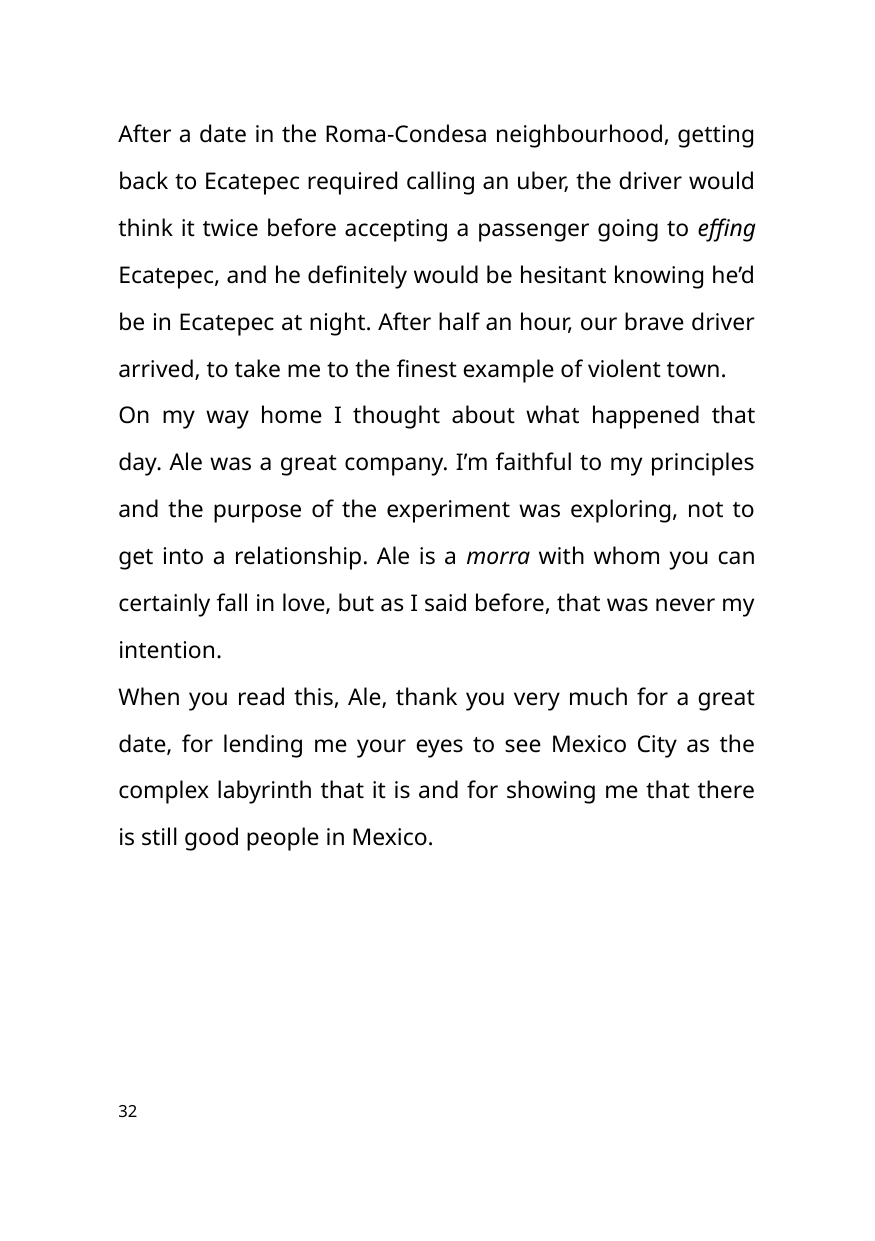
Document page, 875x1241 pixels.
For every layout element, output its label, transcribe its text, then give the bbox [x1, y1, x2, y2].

text On my way home I thought about what happened that day. Ale was a great company. I’m faithful to my principles and the purpose of the experiment was exploring, not to get into a relationship. Ale is a morra with whom you can certainly fall in love, but as I said before, that was never my intention. [118, 399, 756, 665]
text After a date in the Roma-Condesa neighbourhood, getting back to Ecatepec required calling an uber, the driver would think it twice before accepting a passenger going to effing Ecatepec, and he definitely would be hesitant knowing he’d be in Ecatepec at night. After half an hour, our brave driver arrived, to take me to the finest example of violent town. [118, 118, 756, 384]
text When you read this, Ale, thank you very much for a great date, for lending me your eyes to see Mexico City as the complex labyrinth that it is and for showing me that there is still good people in Mexico. [118, 681, 756, 852]
